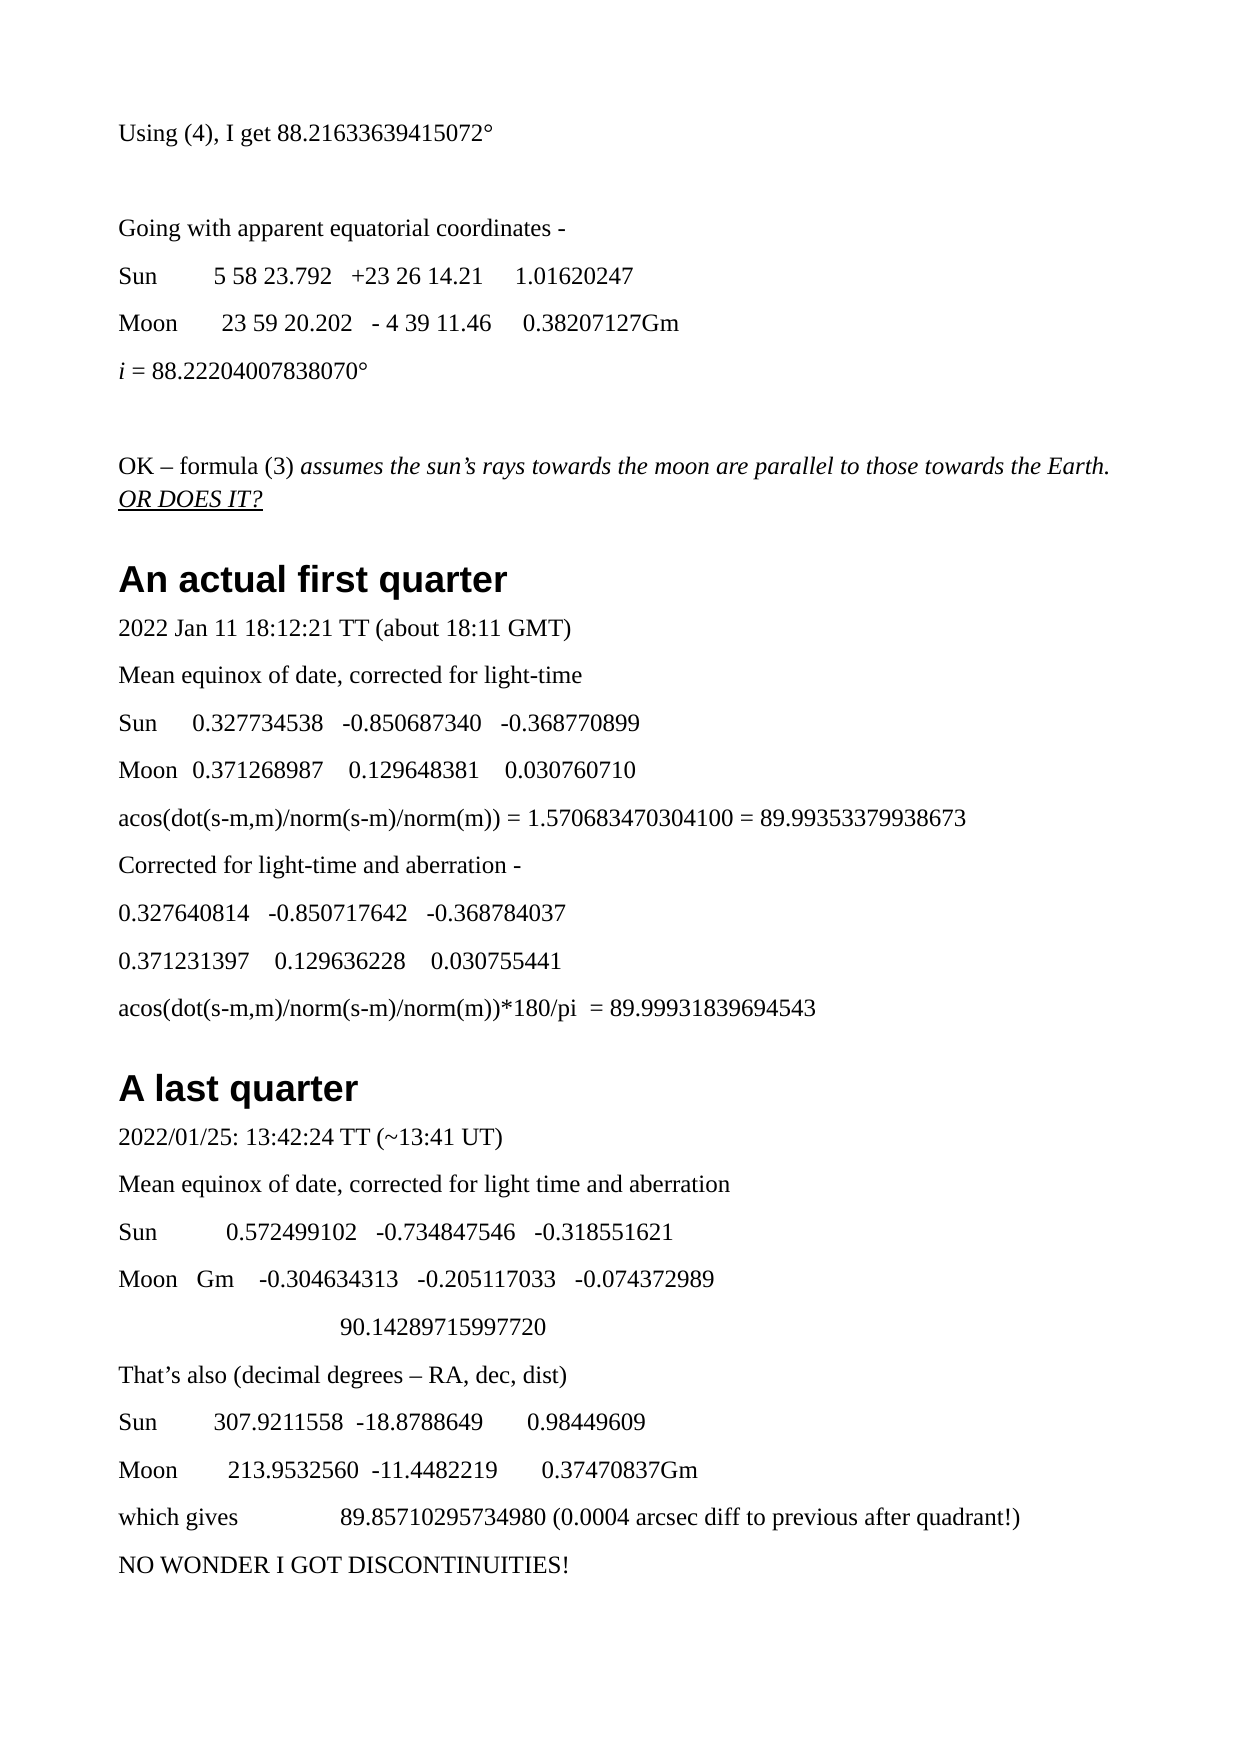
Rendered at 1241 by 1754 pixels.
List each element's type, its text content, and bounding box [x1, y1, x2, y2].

text acos(dot(s-m,m)/norm(s-m)/norm(m))*180/pi = 89.99931839694543 [118, 993, 1122, 1022]
subtitle An actual first quarter [118, 557, 1122, 600]
text That’s also (decimal degrees – RA, dec, dist) [118, 1360, 1122, 1388]
text i = 88.22204007838070° [118, 356, 1122, 385]
text 2022 Jan 11 18:12:21 TT (about 18:11 GMT) [118, 613, 1122, 641]
text Using (4), I get 88.21633639415072° [118, 118, 1122, 147]
text Sun 307.9211558 -18.8788649 0.98449609 [118, 1407, 1122, 1436]
text Corrected for light-time and aberration - [118, 851, 1122, 879]
text 0.327640814 -0.850717642 -0.368784037 [118, 898, 1122, 927]
text Moon 213.9532560 -11.4482219 0.37470837Gm [118, 1455, 1122, 1484]
text Going with apparent equatorial coordinates - [118, 213, 1122, 242]
text Sun 0.327734538 -0.850687340 -0.368770899 [118, 708, 1122, 737]
text Sun 0.572499102 -0.734847546 -0.318551621 [118, 1217, 1122, 1246]
text NO WONDER I GOT DISCONTINUITIES! [118, 1550, 1122, 1579]
text 90.14289715997720 [118, 1312, 1122, 1341]
text which gives 89.85710295734980 (0.0004 arcsec diff to previous after quadrant!) [118, 1502, 1122, 1531]
text Moon Gm -0.304634313 -0.205117033 -0.074372989 [118, 1264, 1122, 1293]
text Mean equinox of date, corrected for light-time [118, 660, 1122, 689]
text Sun 5 58 23.792 +23 26 14.21 1.01620247 [118, 261, 1122, 290]
text OK – formula (3) assumes the sun’s rays towards the moon are parallel to those towards the Earth. OR DOES IT? [118, 451, 1122, 513]
text Moon 23 59 20.202 - 4 39 11.46 0.38207127Gm [118, 308, 1122, 337]
text Moon 0.371268987 0.129648381 0.030760710 [118, 755, 1122, 784]
subtitle A last quarter [118, 1066, 1122, 1109]
text Mean equinox of date, corrected for light time and aberration [118, 1169, 1122, 1198]
text 2022/01/25: 13:42:24 TT (~13:41 UT) [118, 1122, 1122, 1150]
text 0.371231397 0.129636228 0.030755441 [118, 946, 1122, 974]
text acos(dot(s-m,m)/norm(s-m)/norm(m)) = 1.570683470304100 = 89.99353379938673 [118, 803, 1122, 832]
